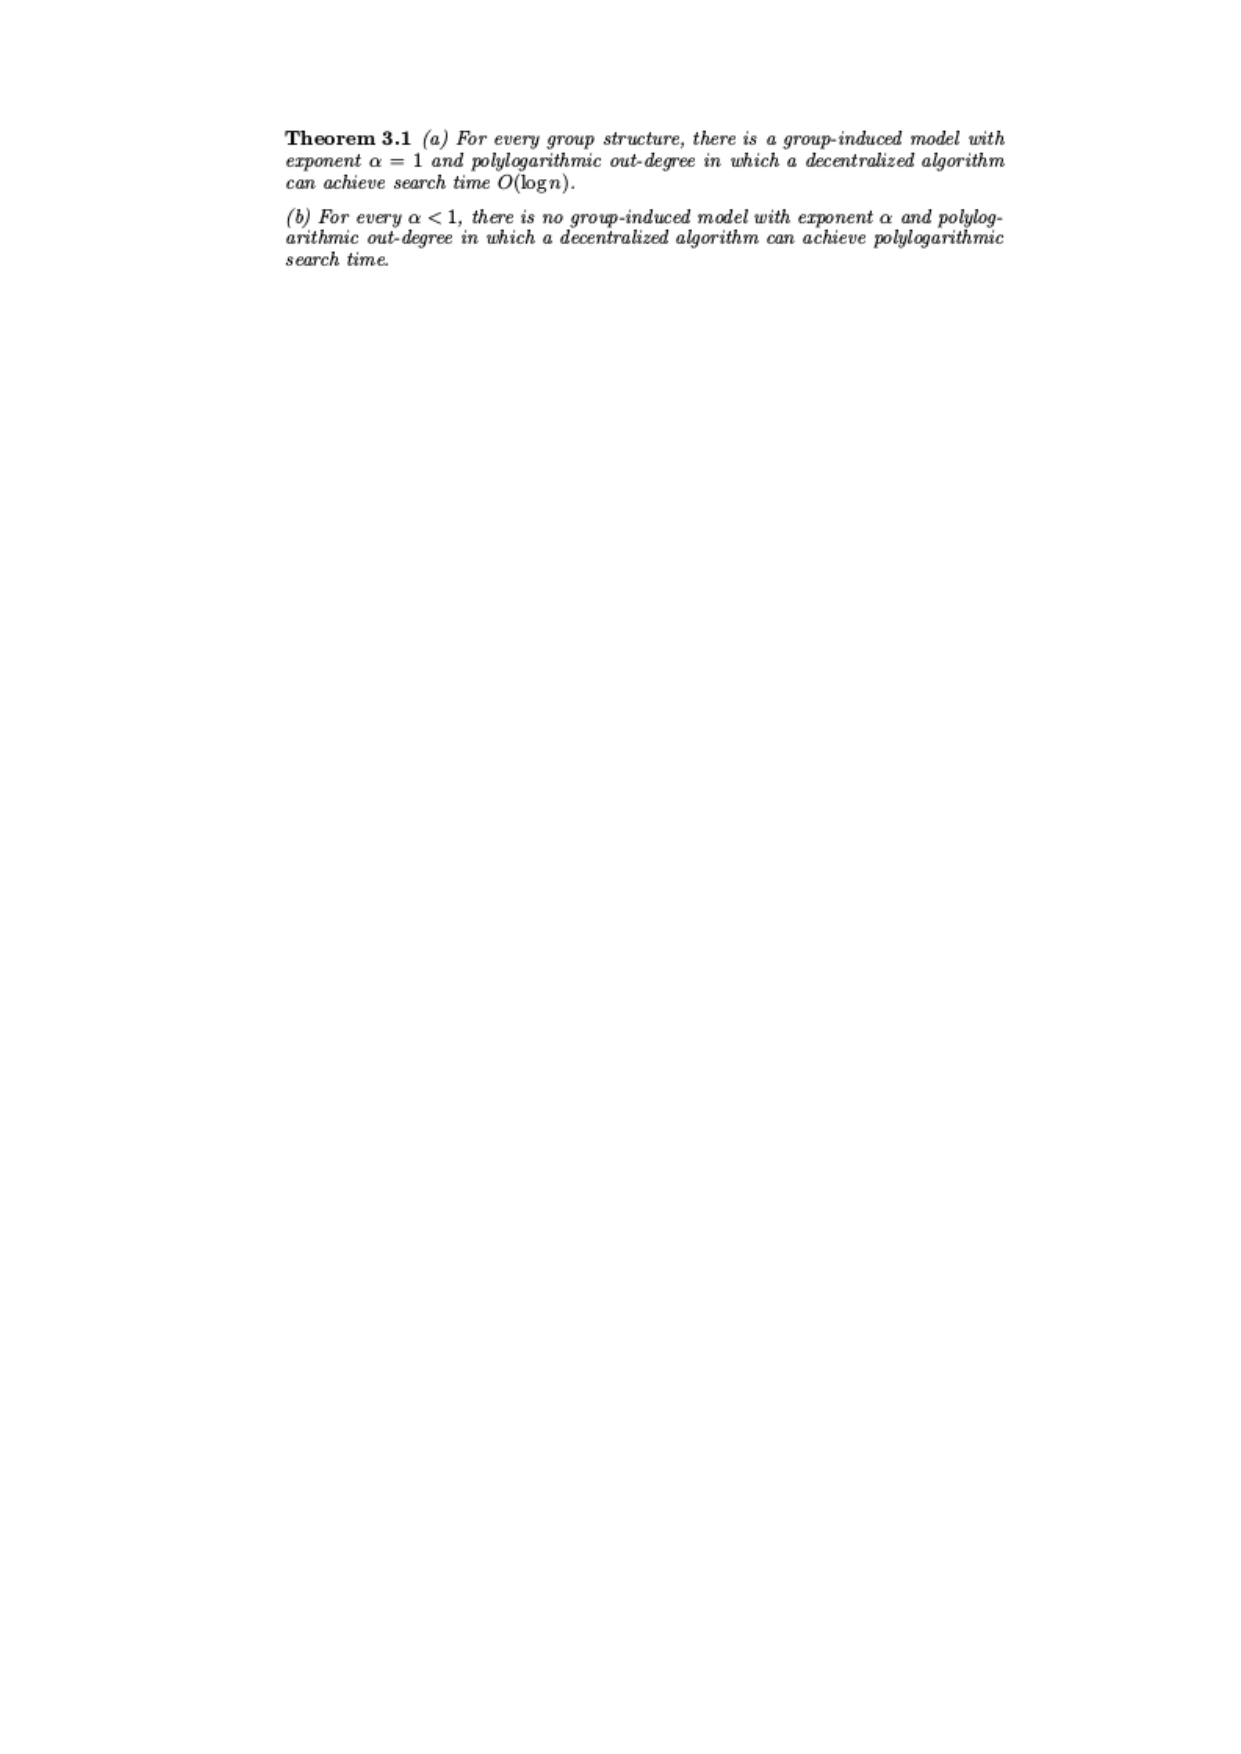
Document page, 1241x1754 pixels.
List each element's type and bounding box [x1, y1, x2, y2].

picture [252, 120, 1038, 277]
